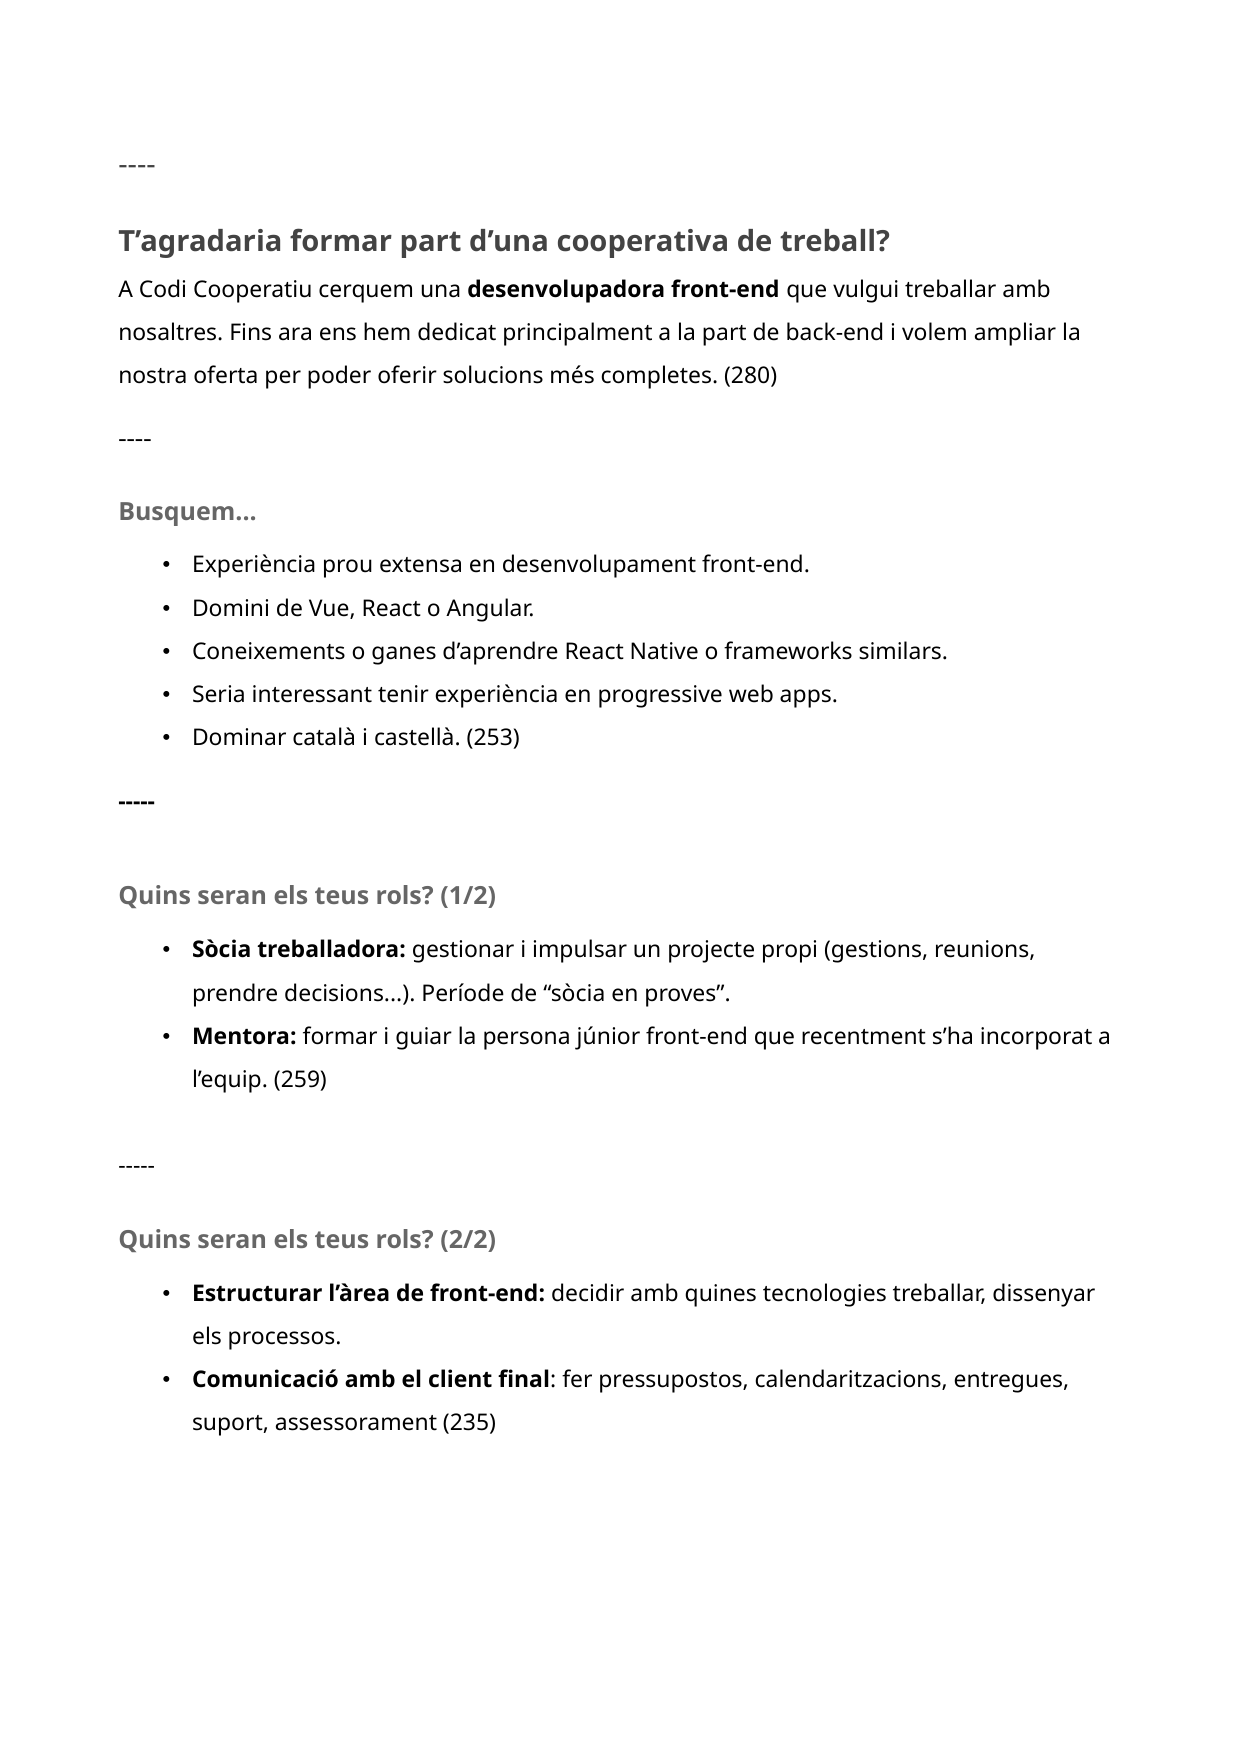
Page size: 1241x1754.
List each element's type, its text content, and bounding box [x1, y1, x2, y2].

text ----- [118, 785, 1122, 816]
subtitle T’agradaria formar part d’una cooperativa de treball? [118, 220, 1122, 260]
list Sòcia treballadora: gestionar i impulsar un projecte propi (gestions, reunions, prendre decisions...). Període de “sòcia en proves”. [162, 933, 1122, 1008]
list Dominar català i castellà. (253) [162, 721, 1122, 752]
text A Codi Cooperatiu cerquem una desenvolupadora front-end que vulgui treballar amb nosaltres. Fins ara ens hem dedicat principalment a la part de back-end i volem ampliar la nostra oferta per poder oferir solucions més completes. (280) [118, 272, 1122, 390]
subtitle Quins seran els teus rols? (2/2) [118, 1221, 1122, 1255]
list Domini de Vue, React o Angular. [162, 592, 1122, 623]
list Mentora: formar i guiar la persona júnior front-end que recentment s’ha incorporat a l’equip. (259) [162, 1019, 1122, 1094]
subtitle Busquem... [118, 493, 1122, 527]
list Estructurar l’àrea de front-end: decidir amb quines tecnologies treballar, dissenyar els processos. [162, 1277, 1122, 1351]
subtitle ---- [118, 143, 1122, 183]
text ----- [118, 1149, 1122, 1180]
list Experiència prou extensa en desenvolupament front-end. [162, 548, 1122, 580]
list Seria interessant tenir experiència en progressive web apps. [162, 678, 1122, 709]
text ---- [118, 423, 1122, 451]
list Coneixements o ganes d’aprendre React Native o frameworks similars. [162, 635, 1122, 666]
subtitle Quins seran els teus rols? (1/2) [118, 878, 1122, 912]
list Comunicació amb el client final: fer pressupostos, calendaritzacions, entregues, suport, assessorament (235) [162, 1363, 1122, 1437]
